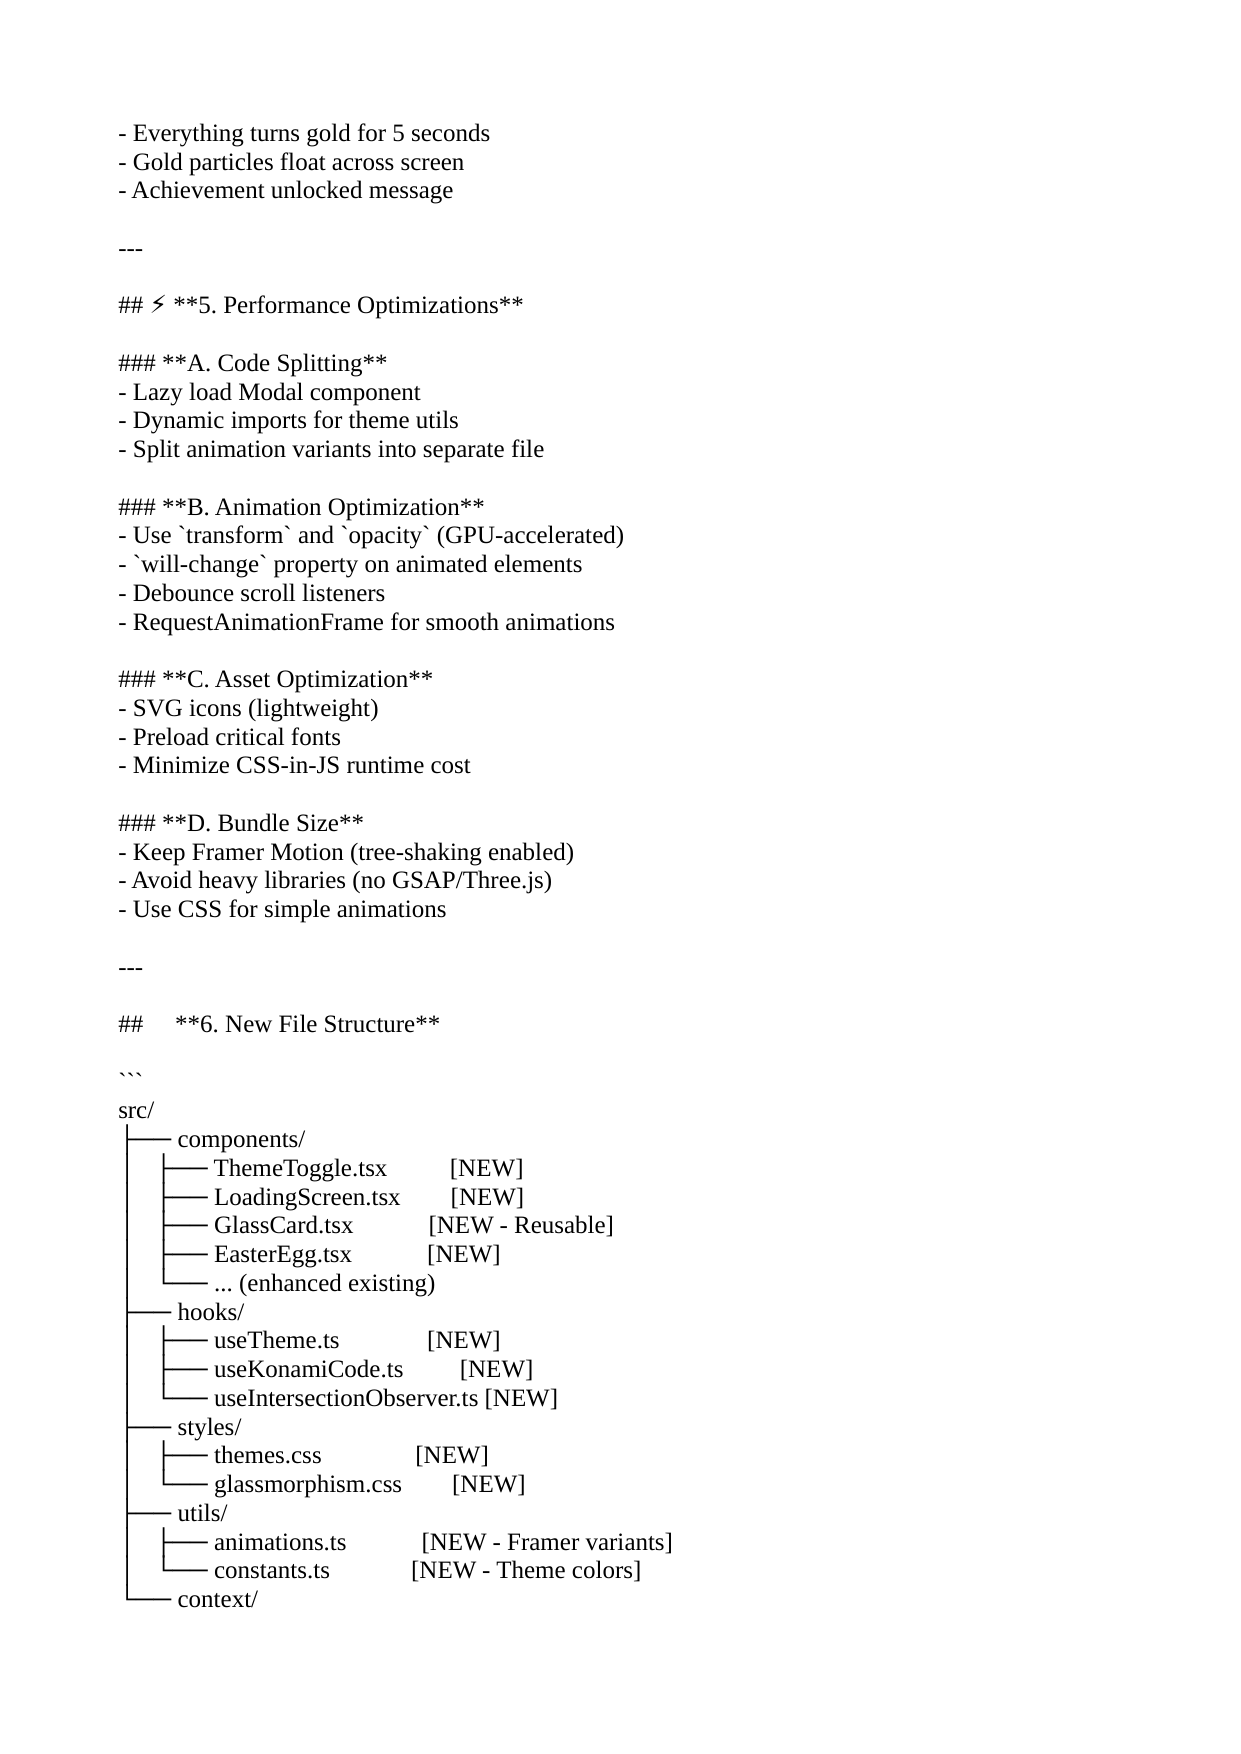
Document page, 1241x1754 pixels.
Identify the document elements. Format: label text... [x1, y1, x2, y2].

text - Preload critical fonts [118, 722, 1122, 751]
text ### **B. Animation Optimization** [118, 492, 1122, 521]
text - SVG icons (lightweight) [118, 693, 1122, 722]
text - Split animation variants into separate file [118, 434, 1122, 463]
text │ └── constants.ts [NEW - Theme colors] [128, 1556, 1122, 1584]
text │ ├── useTheme.ts [NEW] [164, 1326, 1122, 1354]
text │ ├── GlassCard.tsx [NEW - Reusable] [164, 1211, 1122, 1239]
text │ ├── themes.css [NEW] [164, 1441, 1122, 1469]
text └── context/ [118, 1584, 1122, 1613]
text │ ├── animations.ts [NEW - Framer variants] [164, 1527, 1122, 1556]
text - Use CSS for simple animations [118, 894, 1122, 923]
text - RequestAnimationFrame for smooth animations [118, 607, 1122, 636]
text │ ├── animations.ts [NEW - Framer variants] [128, 1527, 162, 1556]
text - `will-change` property on animated elements [118, 549, 1122, 578]
text │ ├── EasterEgg.tsx [NEW] [164, 1239, 1122, 1268]
text ├── styles/ [128, 1412, 1122, 1441]
text ## ⚡ **5. Performance Optimizations** [118, 291, 1122, 319]
text - Everything turns gold for 5 seconds [118, 118, 1122, 147]
text - Avoid heavy libraries (no GSAP/Three.js) [118, 866, 1122, 894]
text --- [118, 952, 1122, 981]
text │ ├── EasterEgg.tsx [NEW] [128, 1239, 162, 1268]
text - Lazy load Modal component [118, 377, 1122, 406]
text │ ├── LoadingScreen.tsx [NEW] [164, 1182, 1122, 1211]
text ├── utils/ [128, 1498, 1122, 1527]
text ### **D. Bundle Size** [118, 808, 1122, 837]
text - Use `transform` and `opacity` (GPU-accelerated) [118, 521, 1122, 549]
text ### **A. Code Splitting** [118, 348, 1122, 377]
text │ ├── ThemeToggle.tsx [NEW] [164, 1153, 1122, 1182]
text │ ├── ThemeToggle.tsx [NEW] [128, 1153, 162, 1182]
text ├── hooks/ [118, 1297, 126, 1326]
text - Gold particles float across screen [118, 147, 1122, 176]
text ``` [118, 1067, 1122, 1096]
text ## 📁 **6. New File Structure** [118, 1009, 1122, 1038]
text - Debounce scroll listeners [118, 578, 1122, 607]
text ├── components/ [128, 1124, 1122, 1153]
text │ ├── useKonamiCode.ts [NEW] [164, 1354, 1122, 1383]
text - Keep Framer Motion (tree-shaking enabled) [118, 837, 1122, 866]
text ├── hooks/ [128, 1297, 1122, 1326]
text │ └── glassmorphism.css [NEW] [128, 1469, 1122, 1498]
text - Dynamic imports for theme utils [118, 406, 1122, 434]
text src/ [118, 1096, 1122, 1124]
text │ └── useIntersectionObserver.ts [NEW] [128, 1383, 1122, 1412]
text ├── styles/ [118, 1412, 126, 1441]
text - Achievement unlocked message [118, 176, 1122, 204]
text │ ├── useTheme.ts [NEW] [128, 1326, 162, 1354]
text --- [118, 233, 1122, 262]
text ├── utils/ [118, 1498, 126, 1527]
text ### **C. Asset Optimization** [118, 664, 1122, 693]
text │ └── ... (enhanced existing) [128, 1268, 1122, 1297]
text │ ├── LoadingScreen.tsx [NEW] [128, 1182, 162, 1211]
text │ ├── useKonamiCode.ts [NEW] [128, 1354, 162, 1383]
text - Minimize CSS-in-JS runtime cost [118, 751, 1122, 779]
text │ ├── GlassCard.tsx [NEW - Reusable] [128, 1211, 162, 1239]
text │ ├── themes.css [NEW] [128, 1441, 162, 1469]
